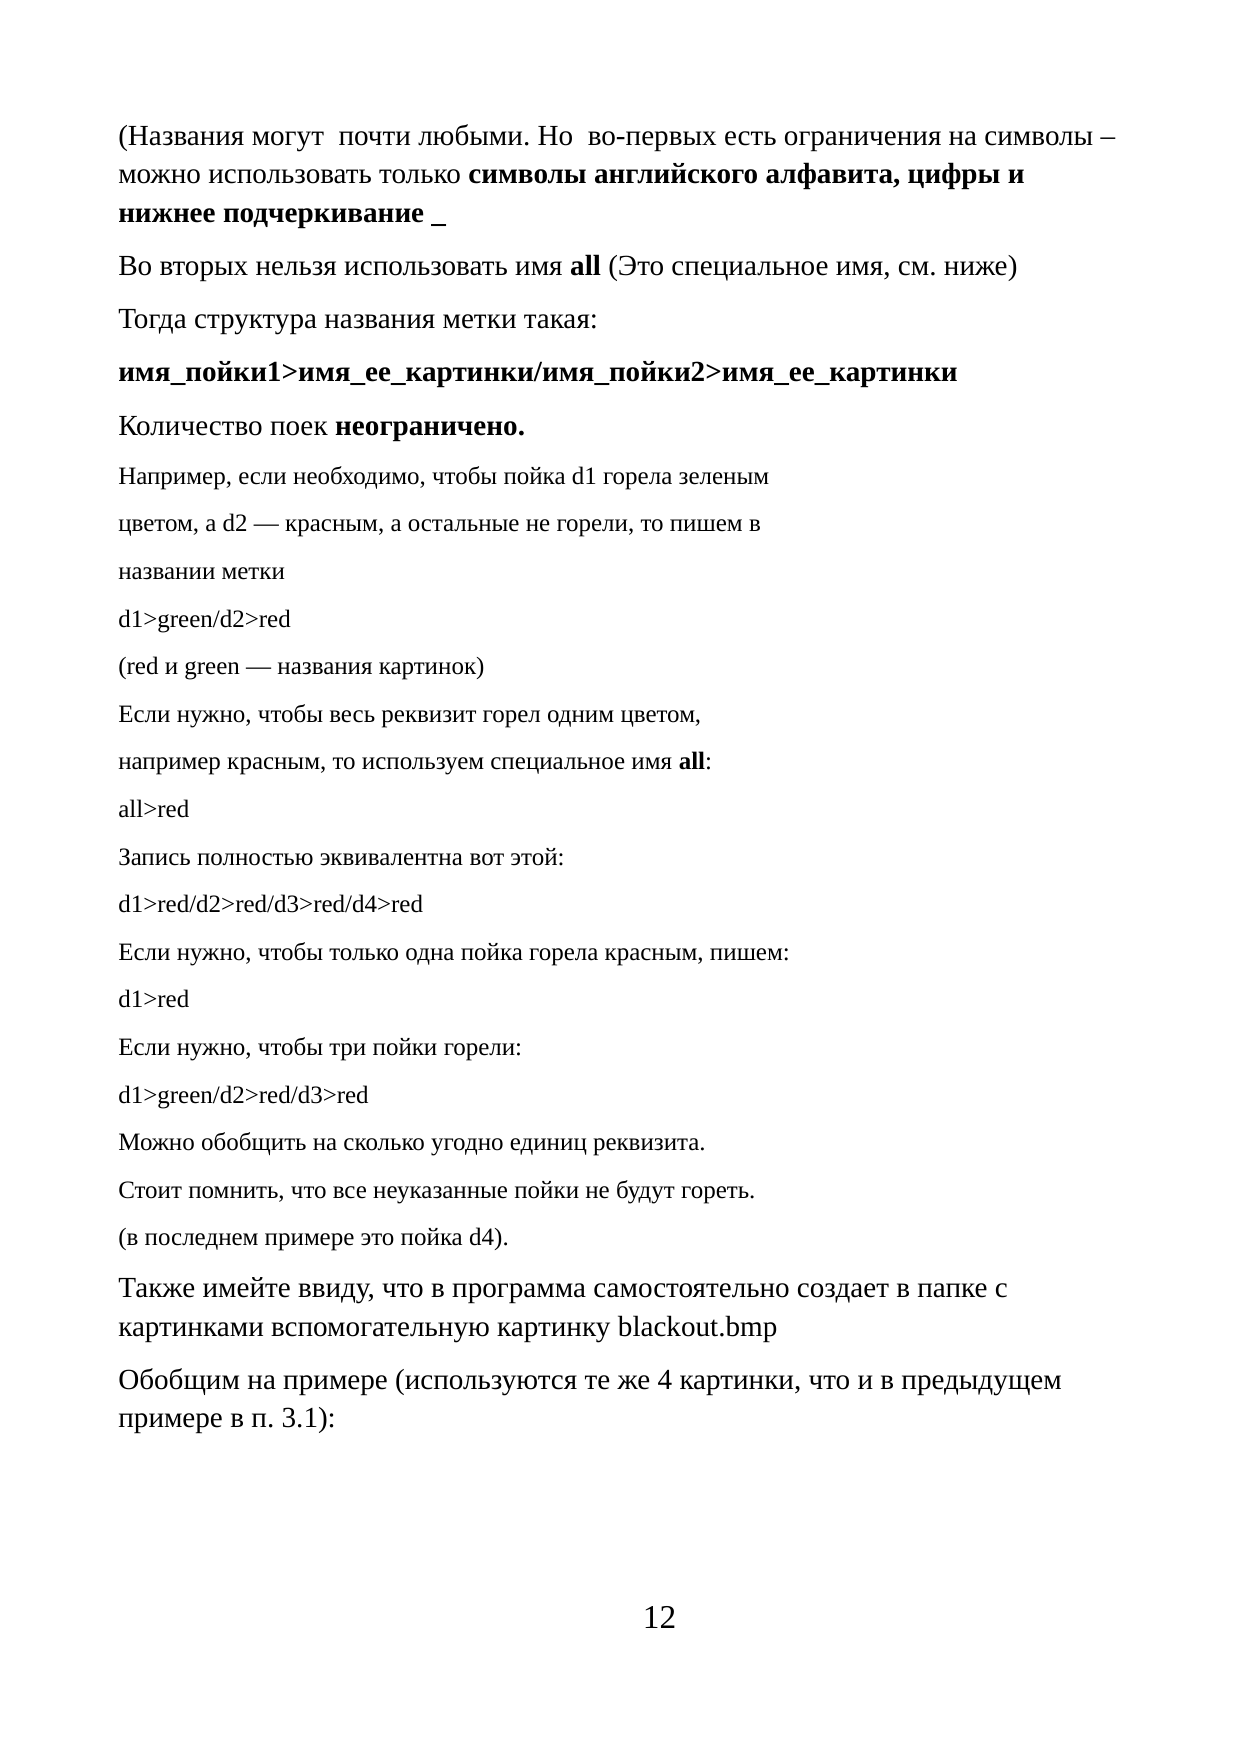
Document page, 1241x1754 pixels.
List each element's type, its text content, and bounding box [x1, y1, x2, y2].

text цветом, а d2 — красным, а остальные не горели, то пишем в [118, 508, 1122, 537]
text all>red [118, 794, 1122, 823]
text Количество поек неограничено. [118, 408, 1122, 441]
text Во вторых нельзя использовать имя all (Это специальное имя, см. ниже) [118, 248, 1122, 282]
text Стоит помнить, что все неуказанные пойки не будут гореть. [118, 1175, 1122, 1204]
text d1>red [118, 984, 1122, 1013]
text например красным, то используем специальное имя all: [118, 746, 1122, 775]
text Если нужно, чтобы только одна пойка горела красным, пишем: [118, 937, 1122, 966]
text (red и green — названия картинок) [118, 651, 1122, 680]
text Если нужно, чтобы три пойки горели: [118, 1032, 1122, 1061]
text Запись полностью эквивалентна вот этой: [118, 842, 1122, 870]
text Обобщим на примере (используются те же 4 картинки, что и в предыдущем примере в п. 3.1): [118, 1362, 1122, 1434]
text Например, если необходимо, чтобы пойка d1 горела зеленым [118, 461, 1122, 489]
text (в последнем примере это пойка d4). [118, 1222, 1122, 1251]
text Также имейте ввиду, что в программа самостоятельно создает в папке с картинками вспомогательную картинку blackout.bmp [118, 1270, 1122, 1342]
text Тогда структура названия метки такая: [118, 301, 1122, 335]
text (Названия могут почти любыми. Но во-первых есть ограничения на символы – можно использовать только символы английского алфавита, цифры и нижнее подчеркивание _ [118, 118, 1122, 229]
text имя_пойки1>имя_ее_картинки/имя_пойки2>имя_ее_картинки [118, 354, 1122, 388]
text названии метки [118, 556, 1122, 585]
text d1>red/d2>red/d3>red/d4>red [118, 889, 1122, 918]
text d1>green/d2>red [118, 604, 1122, 632]
text d1>green/d2>red/d3>red [118, 1080, 1122, 1108]
text Можно обобщить на сколько угодно единиц реквизита. [118, 1127, 1122, 1156]
text Если нужно, чтобы весь реквизит горел одним цветом, [118, 699, 1122, 728]
